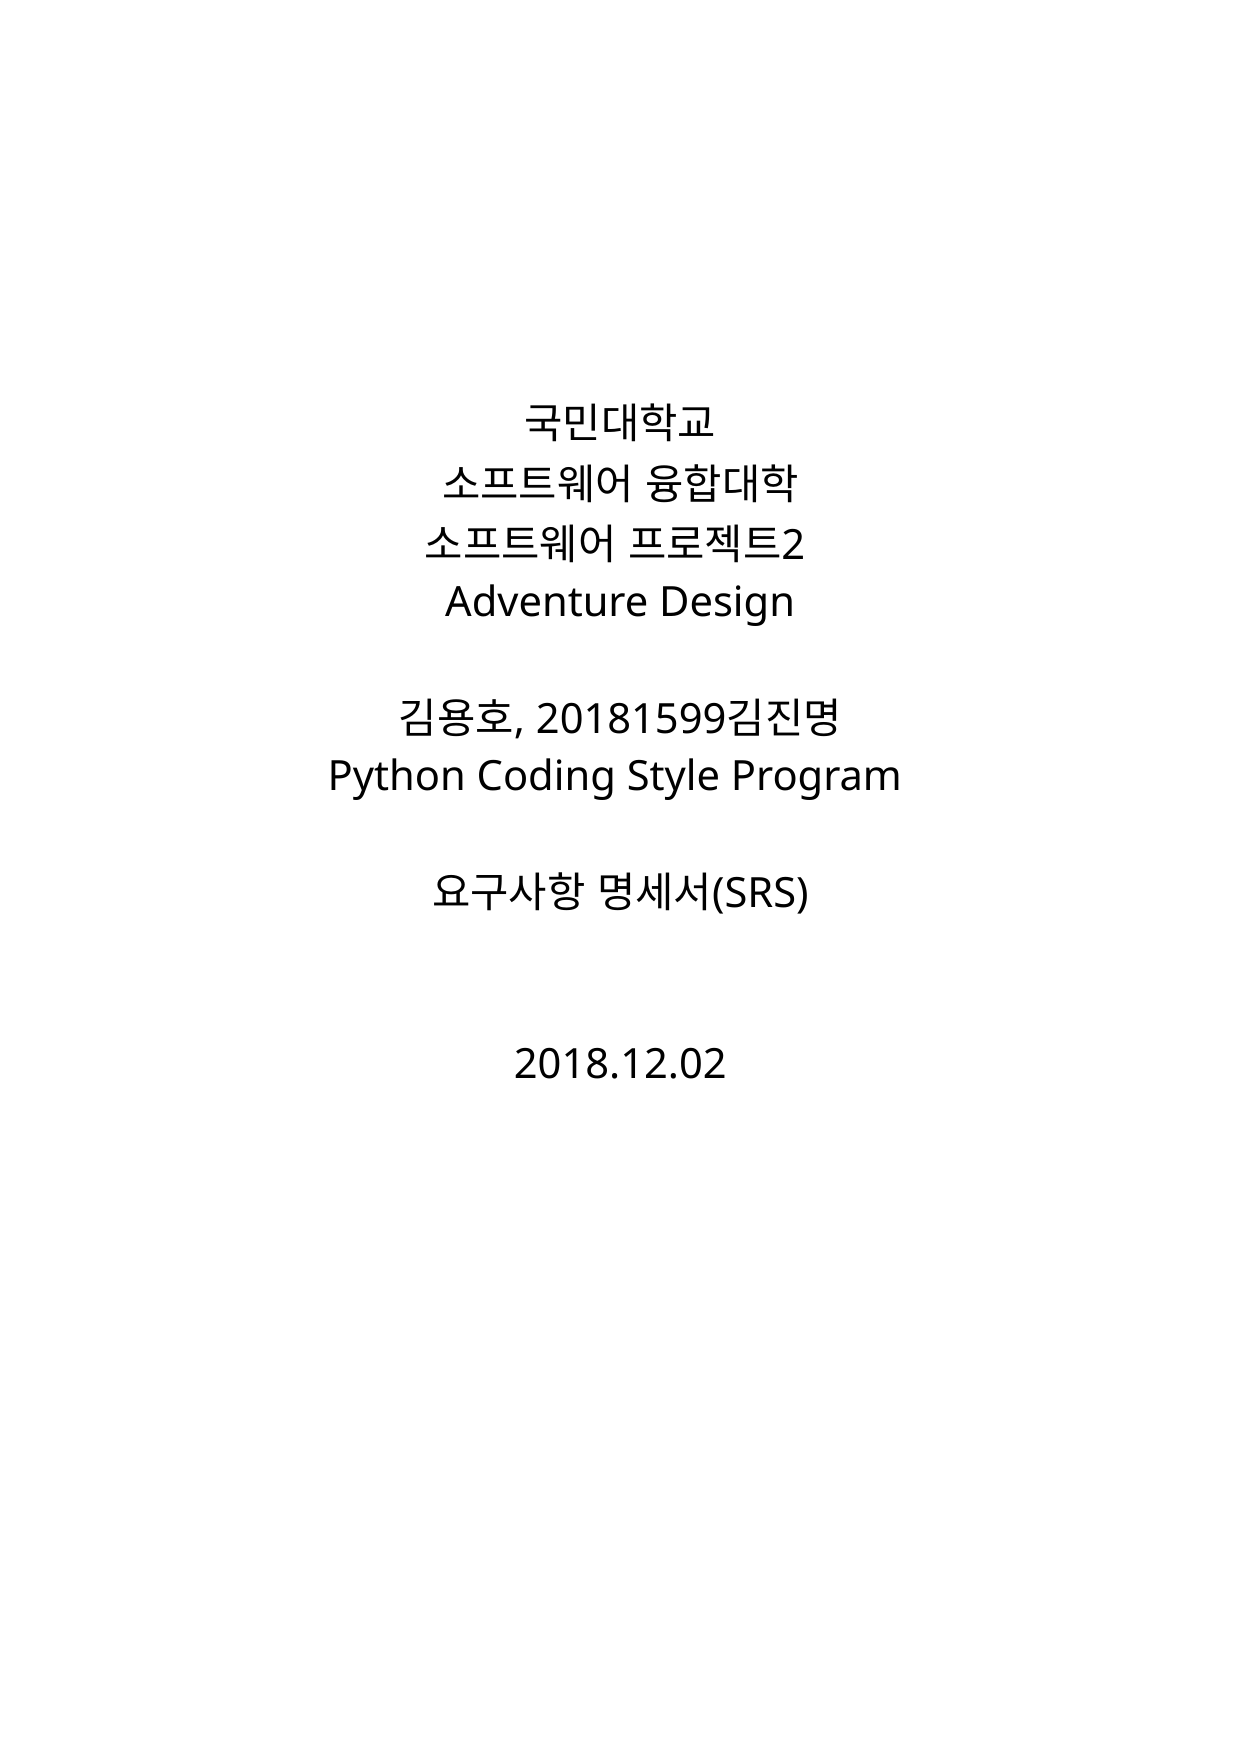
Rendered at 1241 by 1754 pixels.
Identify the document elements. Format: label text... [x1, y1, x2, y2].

text 2018.12.02 [118, 1033, 1122, 1090]
text 국민대학교 [118, 391, 1122, 451]
text 요구사항 명세서(SRS) [118, 859, 1122, 920]
text 소프트웨어 프로젝트2 [118, 511, 1122, 572]
text Adventure Design [118, 572, 1122, 628]
text 소프트웨어 융합대학 [118, 451, 1122, 511]
text Python Coding Style Program [118, 746, 1122, 803]
text 김용호, 20181599김진명 [118, 685, 1122, 746]
